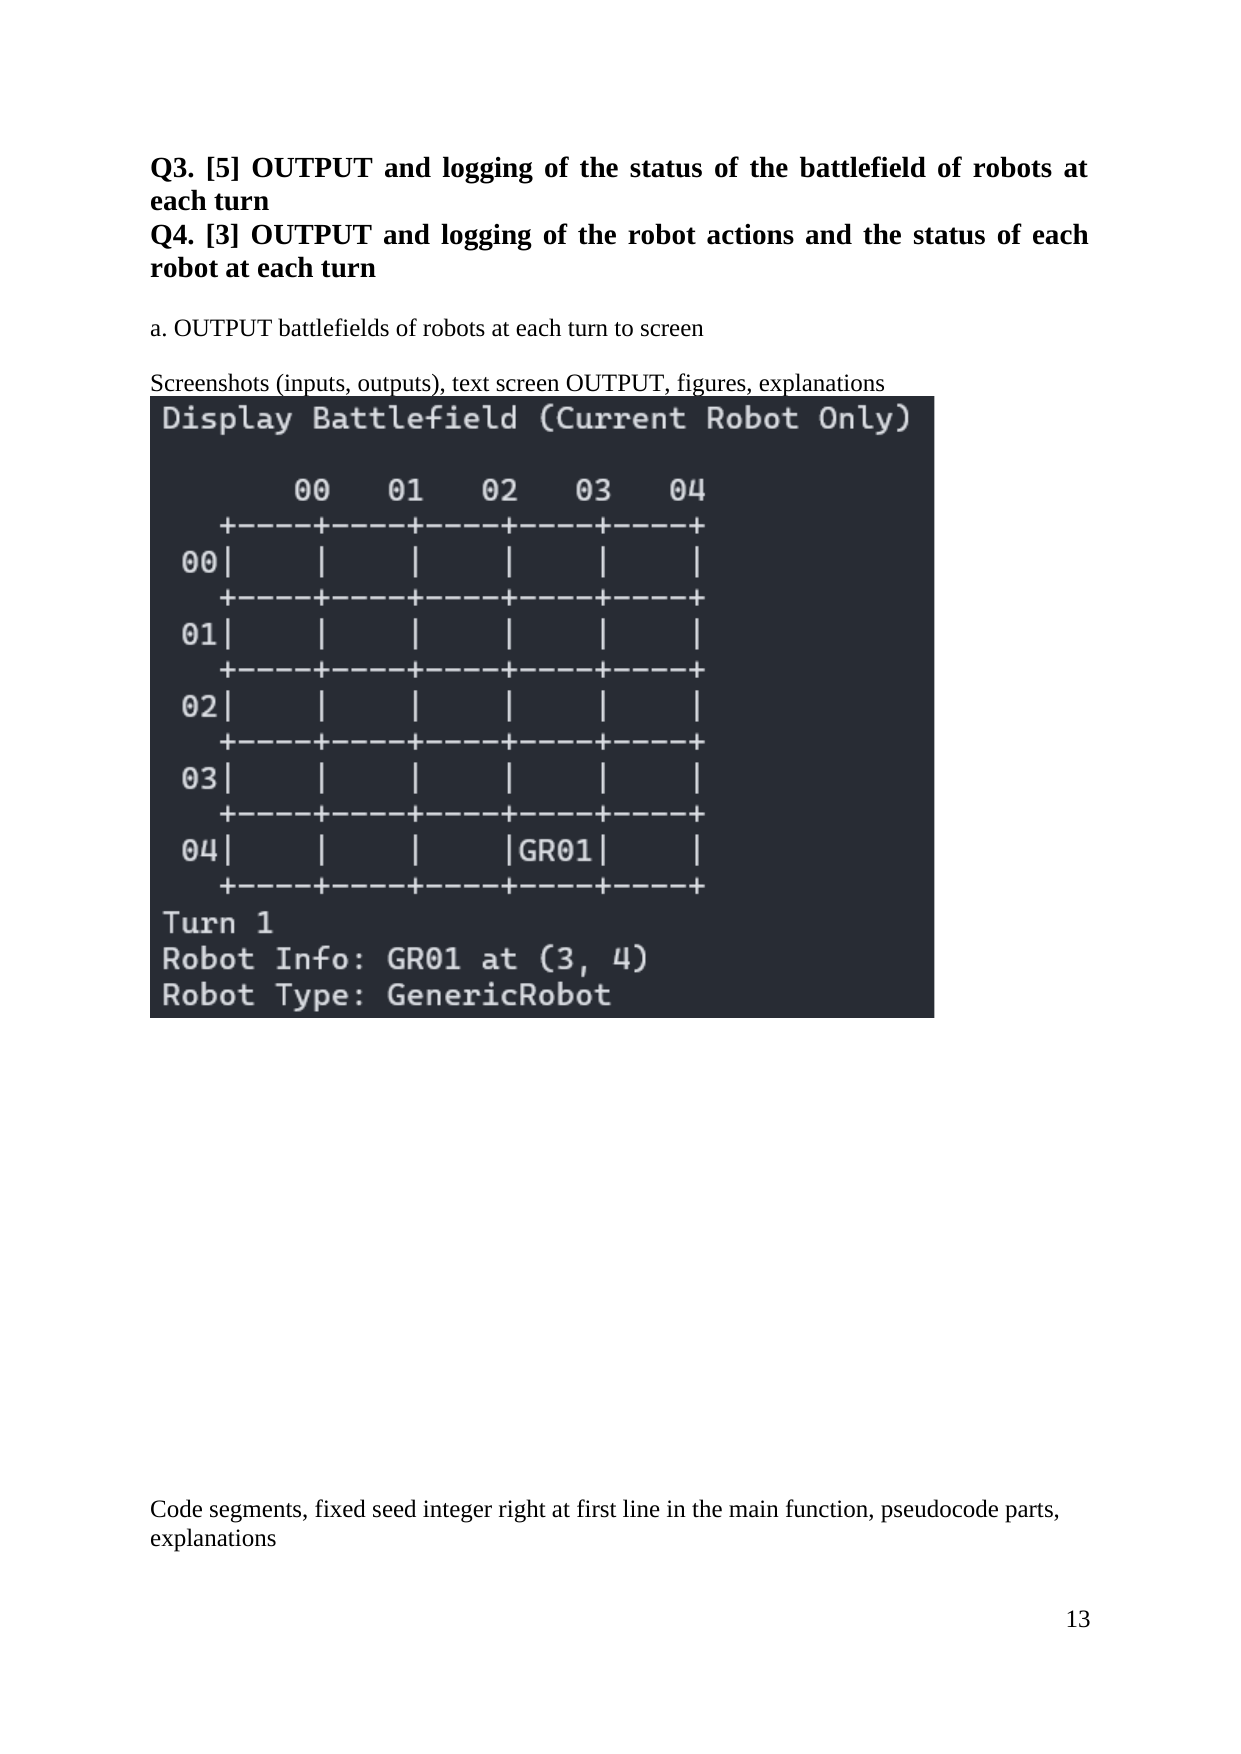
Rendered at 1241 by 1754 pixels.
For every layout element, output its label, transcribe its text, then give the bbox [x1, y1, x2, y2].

text Screenshots (inputs, outputs), text screen OUTPUT, figures, explanations [150, 368, 1090, 1017]
subtitle Q3. [5] OUTPUT and logging of the status of the battlefield of robots at each turn [150, 150, 1090, 217]
subtitle Q4. [3] OUTPUT and logging of the robot actions and the status of each robot at each turn [150, 217, 1090, 284]
text Code segments, fixed seed integer right at first line in the main function, pseudocode parts, explanations [150, 1494, 1090, 1551]
text a. OUTPUT battlefields of robots at each turn to screen [150, 313, 1090, 342]
